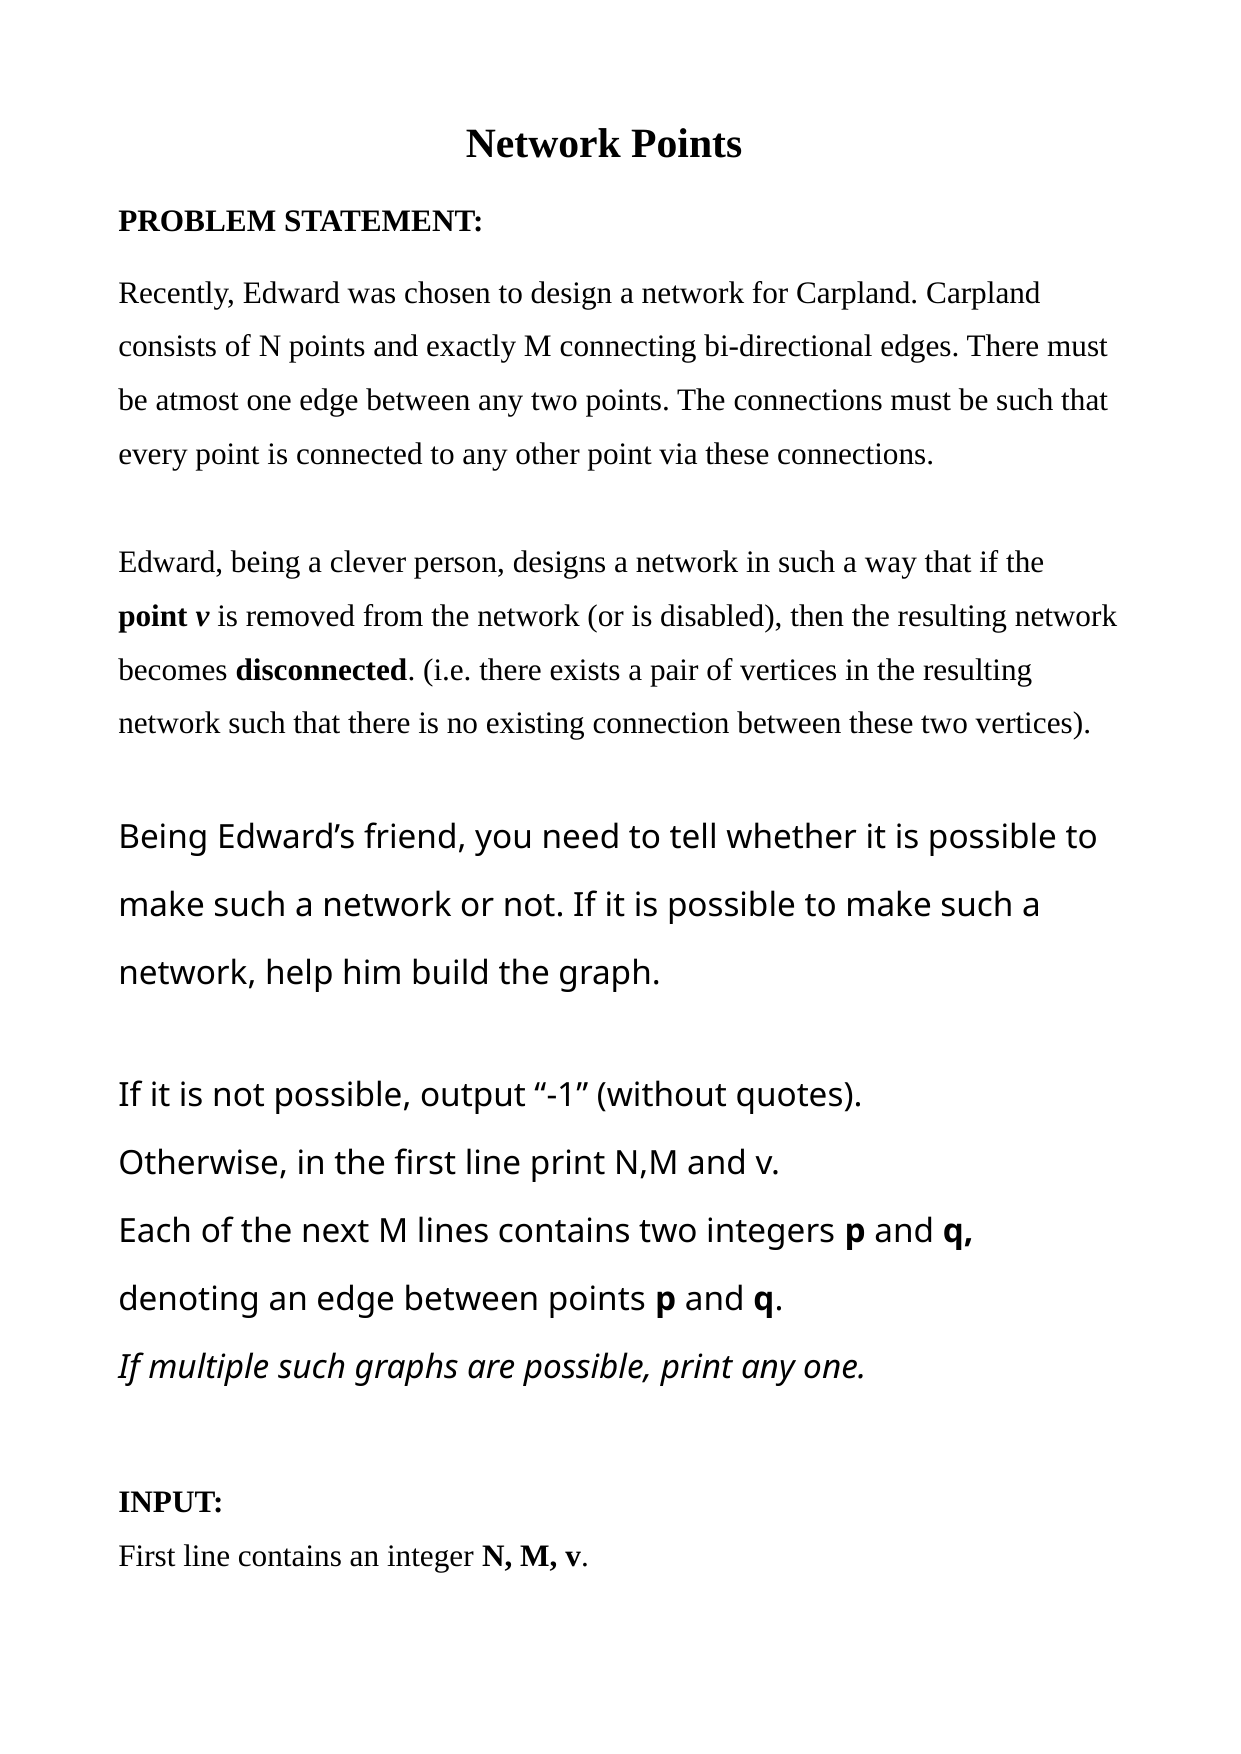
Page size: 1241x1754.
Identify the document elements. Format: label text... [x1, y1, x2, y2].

text Each of the next M lines contains two integers p and q, denoting an edge between points p and q. [118, 1207, 1122, 1320]
text INPUT: [118, 1483, 1122, 1519]
text If it is not possible, output “-1” (without quotes). [118, 1071, 1122, 1116]
text Recently, Edward was chosen to design a network for Carpland. Carpland consists of N points and exactly M connecting bi-directional edges. There must be atmost one edge between any two points. The connections must be such that every point is connected to any other point via these connections. [118, 274, 1122, 471]
text Being Edward’s friend, you need to tell whether it is possible to make such a network or not. If it is possible to make such a network, help him build the graph. [118, 812, 1122, 994]
text If multiple such graphs are possible, print any one. [118, 1343, 1122, 1388]
text Edward, being a clever person, designs a network in such a way that if the point v is removed from the network (or is disabled), then the resulting network becomes disconnected. (i.e. there exists a pair of vertices in the resulting network such that there is no existing connection between these two vertices). [118, 543, 1122, 741]
text First line contains an integer N, M, v. [118, 1537, 1122, 1573]
text Otherwise, in the first line print N,M and v. [118, 1139, 1122, 1184]
text PROBLEM STATEMENT: [118, 202, 1122, 238]
text Network Points [118, 118, 1122, 166]
